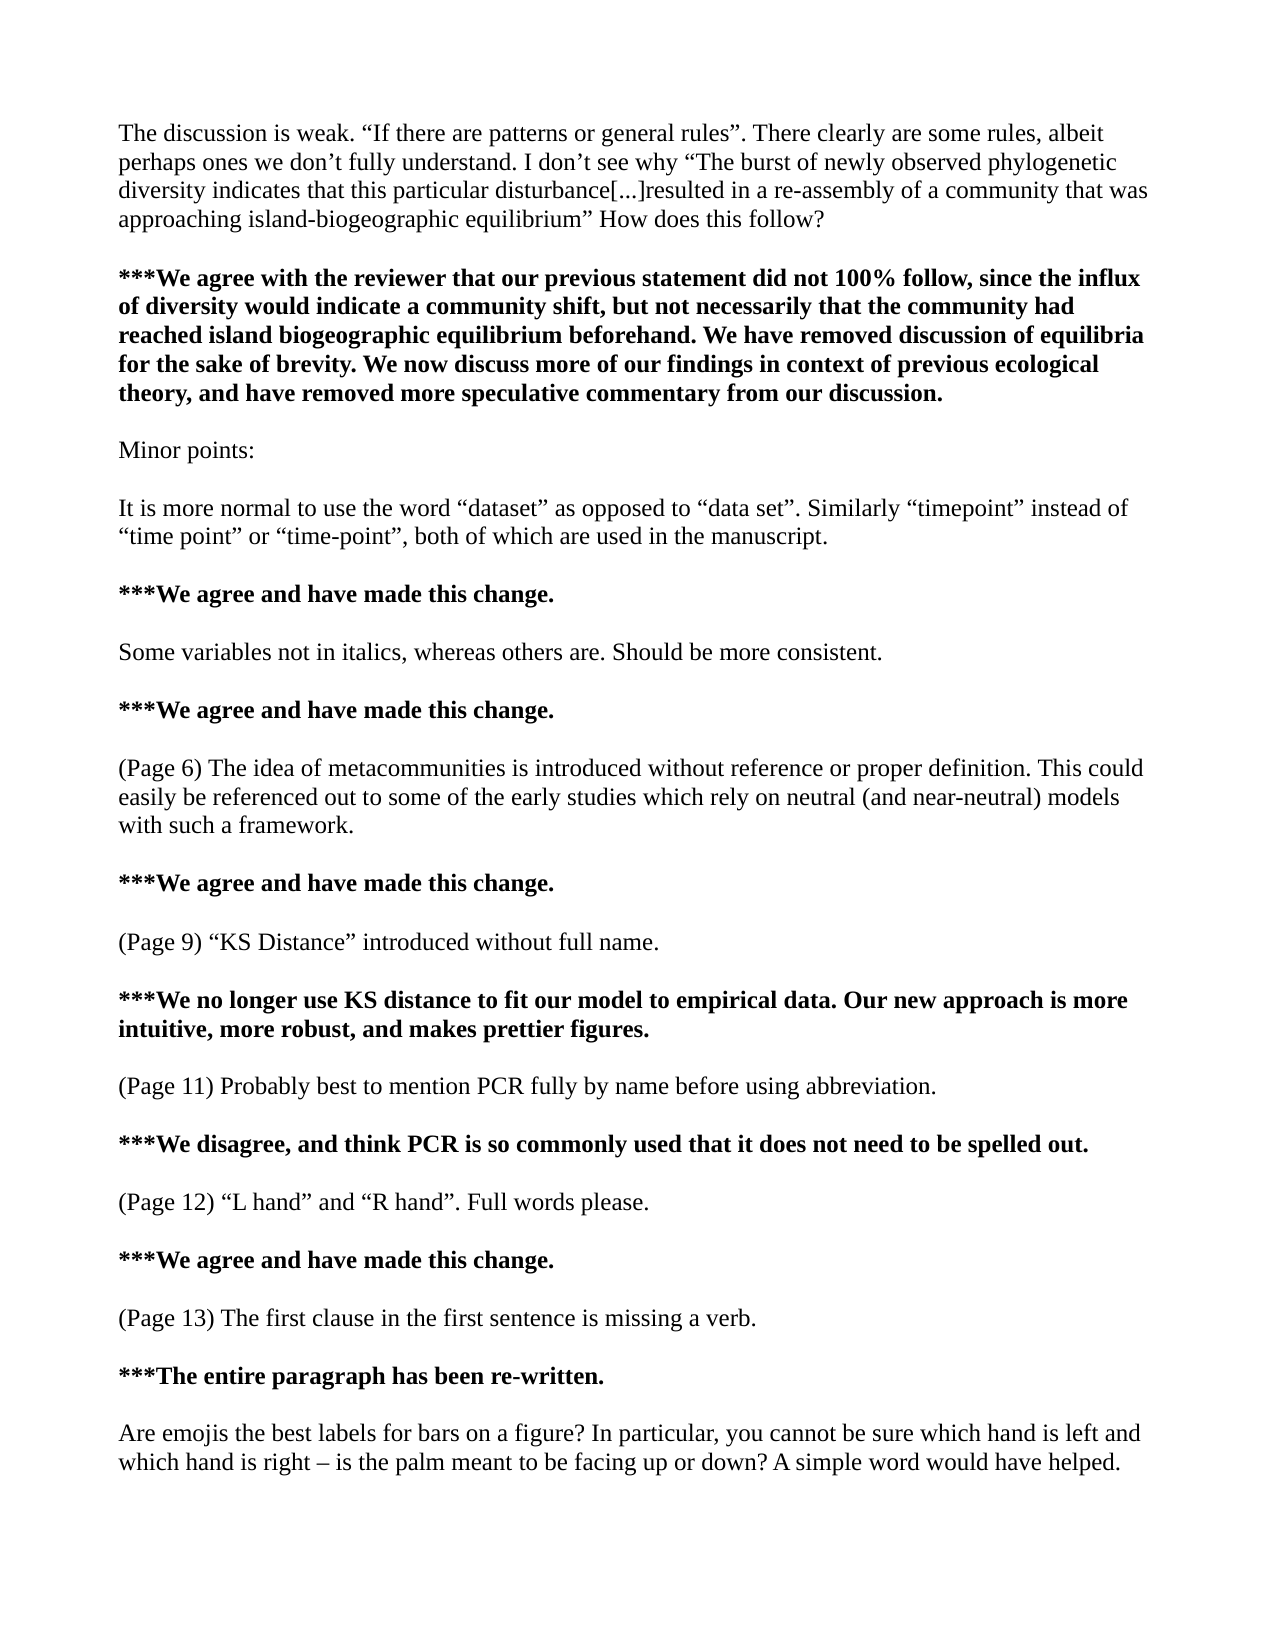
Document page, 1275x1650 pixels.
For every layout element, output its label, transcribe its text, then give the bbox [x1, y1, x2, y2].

text The discussion is weak. “If there are patterns or general rules”. There clearly are some rules, albeit perhaps ones we don’t fully understand. I don’t see why “The burst of newly observed phylogenetic diversity indicates that this particular disturbance[...]resulted in a re-assembly of a community that was approaching island-biogeographic equilibrium” How does this follow? [118, 118, 1157, 233]
text ***We agree and have made this change. (Page 13) The first clause in the first sentence is missing a verb. [118, 1245, 1157, 1331]
text ***We agree with the reviewer that our previous statement did not 100% follow, since the influx of diversity would indicate a community shift, but not necessarily that the community had reached island biogeographic equilibrium beforehand. We have removed discussion of equilibria for the sake of brevity. We now discuss more of our findings in context of previous ecological theory, and have removed more speculative commentary from our discussion. Minor points: It is more normal to use the word “dataset” as opposed to “data set”. Similarly “timepoint” instead of “time point” or “time-point”, both of which are used in the manuscript. [118, 263, 1157, 550]
text ***We agree and have made this change. [118, 868, 1157, 897]
text ***We no longer use KS distance to fit our model to empirical data. Our new approach is more intuitive, more robust, and makes prettier figures. (Page 11) Probably best to mention PCR fully by name before using abbreviation. [118, 985, 1157, 1100]
text ***We disagree, and think PCR is so commonly used that it does not need to be spelled out. (Page 12) “L hand” and “R hand”. Full words please. [118, 1129, 1157, 1216]
text ***We agree and have made this change. (Page 6) The idea of metacommunities is introduced without reference or proper definition. This could easily be referenced out to some of the early studies which rely on neutral (and near-neutral) models with such a framework. [118, 695, 1157, 839]
text ***The entire paragraph has been re-written. Are emojis the best labels for bars on a figure? In particular, you cannot be sure which hand is left and which hand is right – is the palm meant to be facing up or down? A simple word would have helped. [118, 1361, 1157, 1476]
text (Page 9) “KS Distance” introduced without full name. [118, 927, 1157, 956]
text ***We agree and have made this change. Some variables not in italics, whereas others are. Should be more consistent. [118, 579, 1157, 666]
